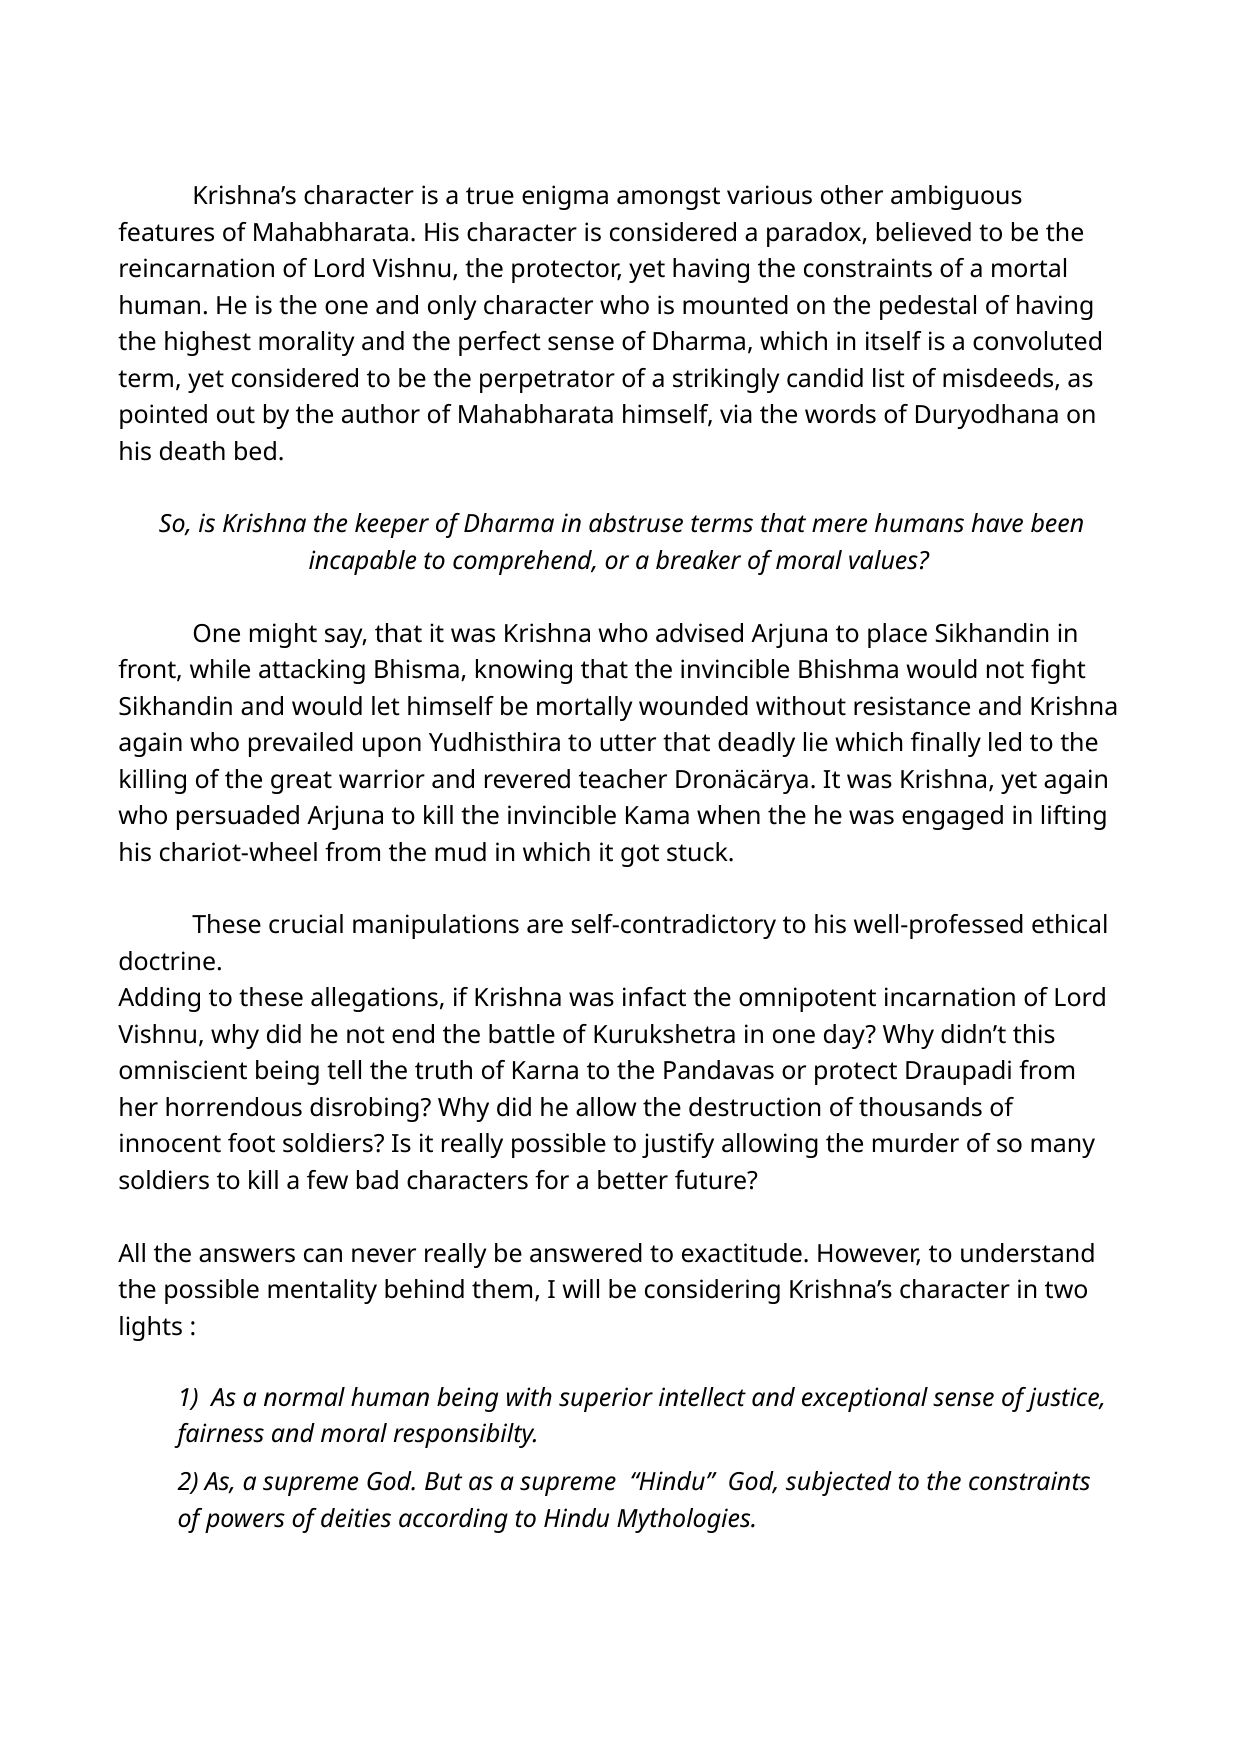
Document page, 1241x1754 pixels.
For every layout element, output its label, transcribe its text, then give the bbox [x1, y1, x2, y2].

text All the answers can never really be answered to exactitude. However, to understand the possible mentality behind them, I will be considering Krishna’s character in two lights : [118, 1233, 1122, 1342]
text Krishna’s character is a true enigma amongst various other ambiguous features of Mahabharata. His character is considered a paradox, believed to be the reincarnation of Lord Vishnu, the protector, yet having the constraints of a mortal human. He is the one and only character who is mounted on the pedestal of having the highest morality and the perfect sense of Dharma, which in itself is a convoluted term, yet considered to be the perpetrator of a strikingly candid list of misdeeds, as pointed out by the author of Mahabharata himself, via the words of Duryodhana on his death bed. [118, 176, 1122, 467]
text 1) As a normal human being with superior intellect and exceptional sense of justice, fairness and moral responsibilty. [177, 1377, 1122, 1450]
text One might say, that it was Krishna who advised Arjuna to place Sikhandin in front, while attacking Bhisma, knowing that the invincible Bhishma would not fight Sikhandin and would let himself be mortally wounded without resistance and Krishna again who prevailed upon Yudhisthira to utter that deadly lie which finally led to the killing of the great warrior and revered teacher Dronäcärya. It was Krishna, yet again who persuaded Arjuna to kill the invincible Kama when the he was engaged in lifting his chariot-wheel from the mud in which it got stuck. [118, 613, 1122, 868]
text 2) As, a supreme God. But as a supreme “Hindu” God, subjected to the constraints of powers of deities according to Hindu Mythologies. [177, 1461, 1122, 1534]
text These crucial manipulations are self-contradictory to his well-professed ethical doctrine. [118, 905, 1122, 978]
text Adding to these allegations, if Krishna was infact the omnipotent incarnation of Lord Vishnu, why did he not end the battle of Kurukshetra in one day? Why didn’t this omniscient being tell the truth of Karna to the Pandavas or protect Draupadi from her horrendous disrobing? Why did he allow the destruction of thousands of innocent foot soldiers? Is it really possible to justify allowing the murder of so many soldiers to kill a few bad characters for a better future? [118, 978, 1122, 1196]
text So, is Krishna the keeper of Dharma in abstruse terms that mere humans have been incapable to comprehend, or a breaker of moral values? [118, 504, 1122, 577]
